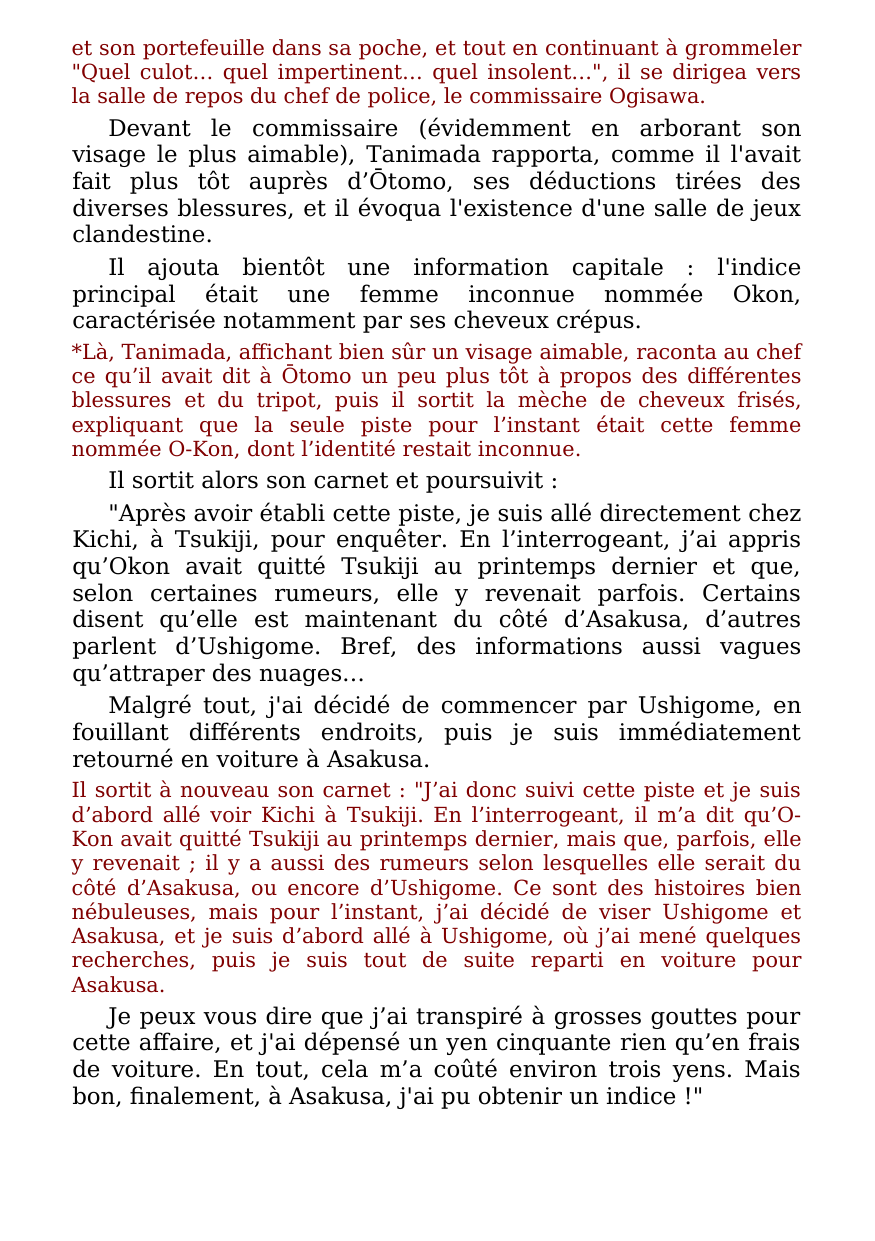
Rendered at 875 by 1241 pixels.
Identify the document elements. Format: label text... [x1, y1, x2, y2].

text *Là, Tanimada, affichant bien sûr un visage aimable, raconta au chef ce qu’il avait dit à Ōtomo un peu plus tôt à propos des différentes blessures et du tripot, puis il sortit la mèche de cheveux frisés, expliquant que la seule piste pour l’instant était cette femme nommée O-Kon, dont l’identité restait inconnue. [71, 340, 803, 461]
text "Après avoir établi cette piste, je suis allé directement chez Kichi, à Tsukiji, pour enquêter. En l’interrogeant, j’ai appris qu’Okon avait quitté Tsukiji au printemps dernier et que, selon certaines rumeurs, elle y revenait parfois. Certains disent qu’elle est maintenant du côté d’Asakusa, d’autres parlent d’Ushigome. Bref, des informations aussi vagues qu’attraper des nuages… [72, 500, 802, 687]
text Il sortit à nouveau son carnet : "J’ai donc suivi cette piste et je suis d’abord allé voir Kichi à Tsukiji. En l’interrogeant, il m’a dit qu’O-Kon avait quitté Tsukiji au printemps dernier, mais que, parfois, elle y revenait ; il y a aussi des rumeurs selon lesquelles elle serait du côté d’Asakusa, ou encore d’Ushigome. Ce sont des histoires bien nébuleuses, mais pour l’instant, j’ai décidé de viser Ushigome et Asakusa, et je suis d’abord allé à Ushigome, où j’ai mené quelques recherches, puis je suis tout de suite reparti en voiture pour Asakusa. [71, 778, 803, 997]
text Malgré tout, j'ai décidé de commencer par Ushigome, en fouillant différents endroits, puis je suis immédiatement retourné en voiture à Asakusa. [72, 692, 802, 772]
text Je peux vous dire que j’ai transpiré à grosses gouttes pour cette affaire, et j'ai dépensé un yen cinquante rien qu’en frais de voiture. En tout, cela m’a coûté environ trois yens. Mais bon, finalement, à Asakusa, j'ai pu obtenir un indice !" [72, 1003, 802, 1109]
text Il ajouta bientôt une information capitale : l'indice principal était une femme inconnue nommée Okon, caractérisée notamment par ses cheveux crépus. [72, 254, 802, 334]
text Il sortit alors son carnet et poursuivit : [72, 467, 802, 494]
text Devant le commissaire (évidemment en arborant son visage le plus aimable), Tanimada rapporta, comme il l'avait fait plus tôt auprès d’Ōtomo, ses déductions tirées des diverses blessures, et il évoqua l'existence d'une salle de jeux clandestine. [72, 115, 802, 248]
text et son portefeuille dans sa poche, et tout en continuant à grommeler "Quel culot… quel impertinent… quel insolent…", il se dirigea vers la salle de repos du chef de police, le commissaire Ogisawa. [71, 36, 803, 109]
